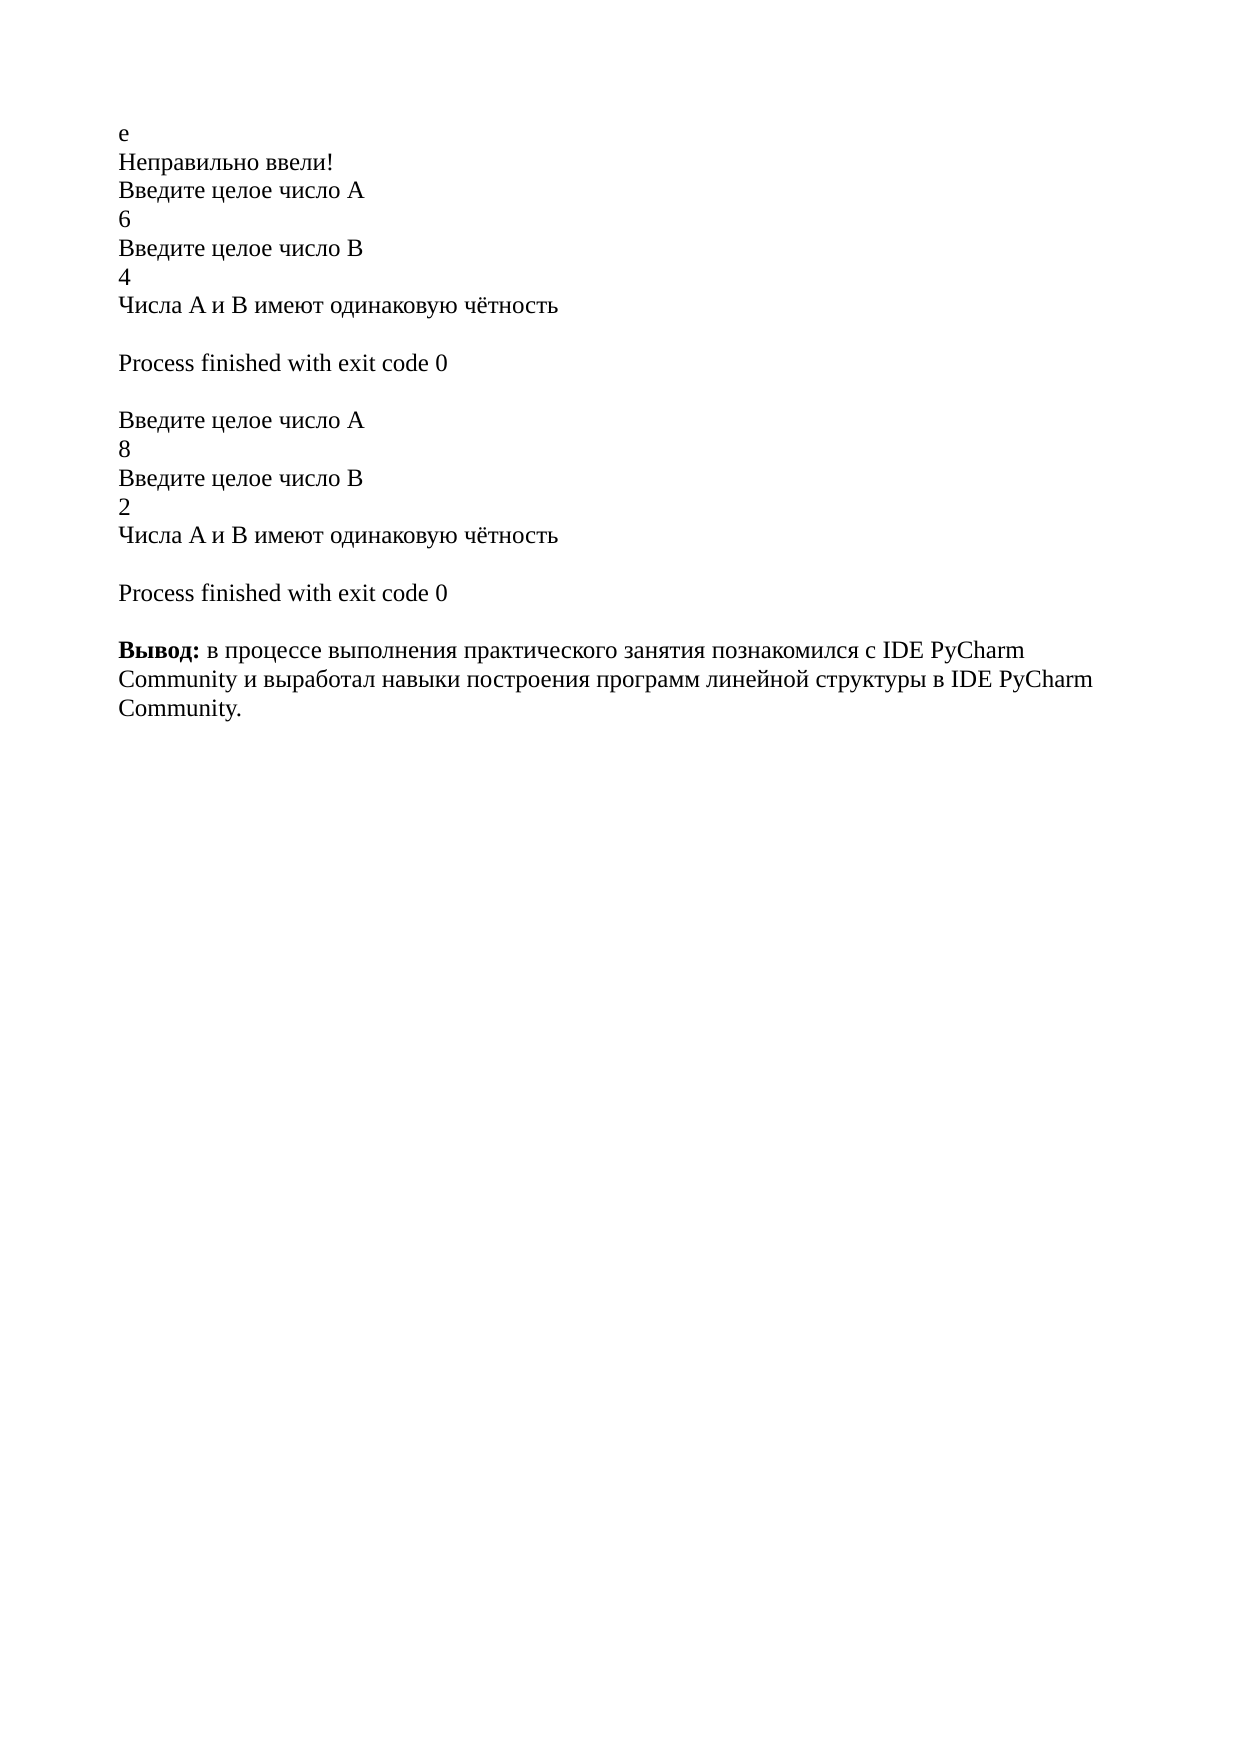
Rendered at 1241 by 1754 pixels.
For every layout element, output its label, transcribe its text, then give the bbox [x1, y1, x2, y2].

text Process finished with exit code 0 [118, 578, 1122, 607]
text Введите целое число B [118, 233, 1122, 262]
text Введите целое число B [118, 463, 1122, 492]
text Process finished with exit code 0 [118, 348, 1122, 377]
text Неправильно ввели! [118, 147, 1122, 176]
text Вывод: в процессе выполнения практического занятия познакомился с IDE PyCharm Community и выработал навыки построения программ линейной структуры в IDE PyCharm Community. [118, 636, 1122, 751]
text Введите целое число А [118, 176, 1122, 204]
text e [118, 118, 1122, 147]
text 8 [118, 434, 1122, 463]
text Числа A и B имеют одинаковую чётность [118, 291, 1122, 319]
text 4 [118, 262, 1122, 291]
text Введите целое число А [118, 406, 1122, 434]
text Числа A и B имеют одинаковую чётность [118, 521, 1122, 549]
text 2 [118, 492, 1122, 521]
text 6 [118, 204, 1122, 233]
